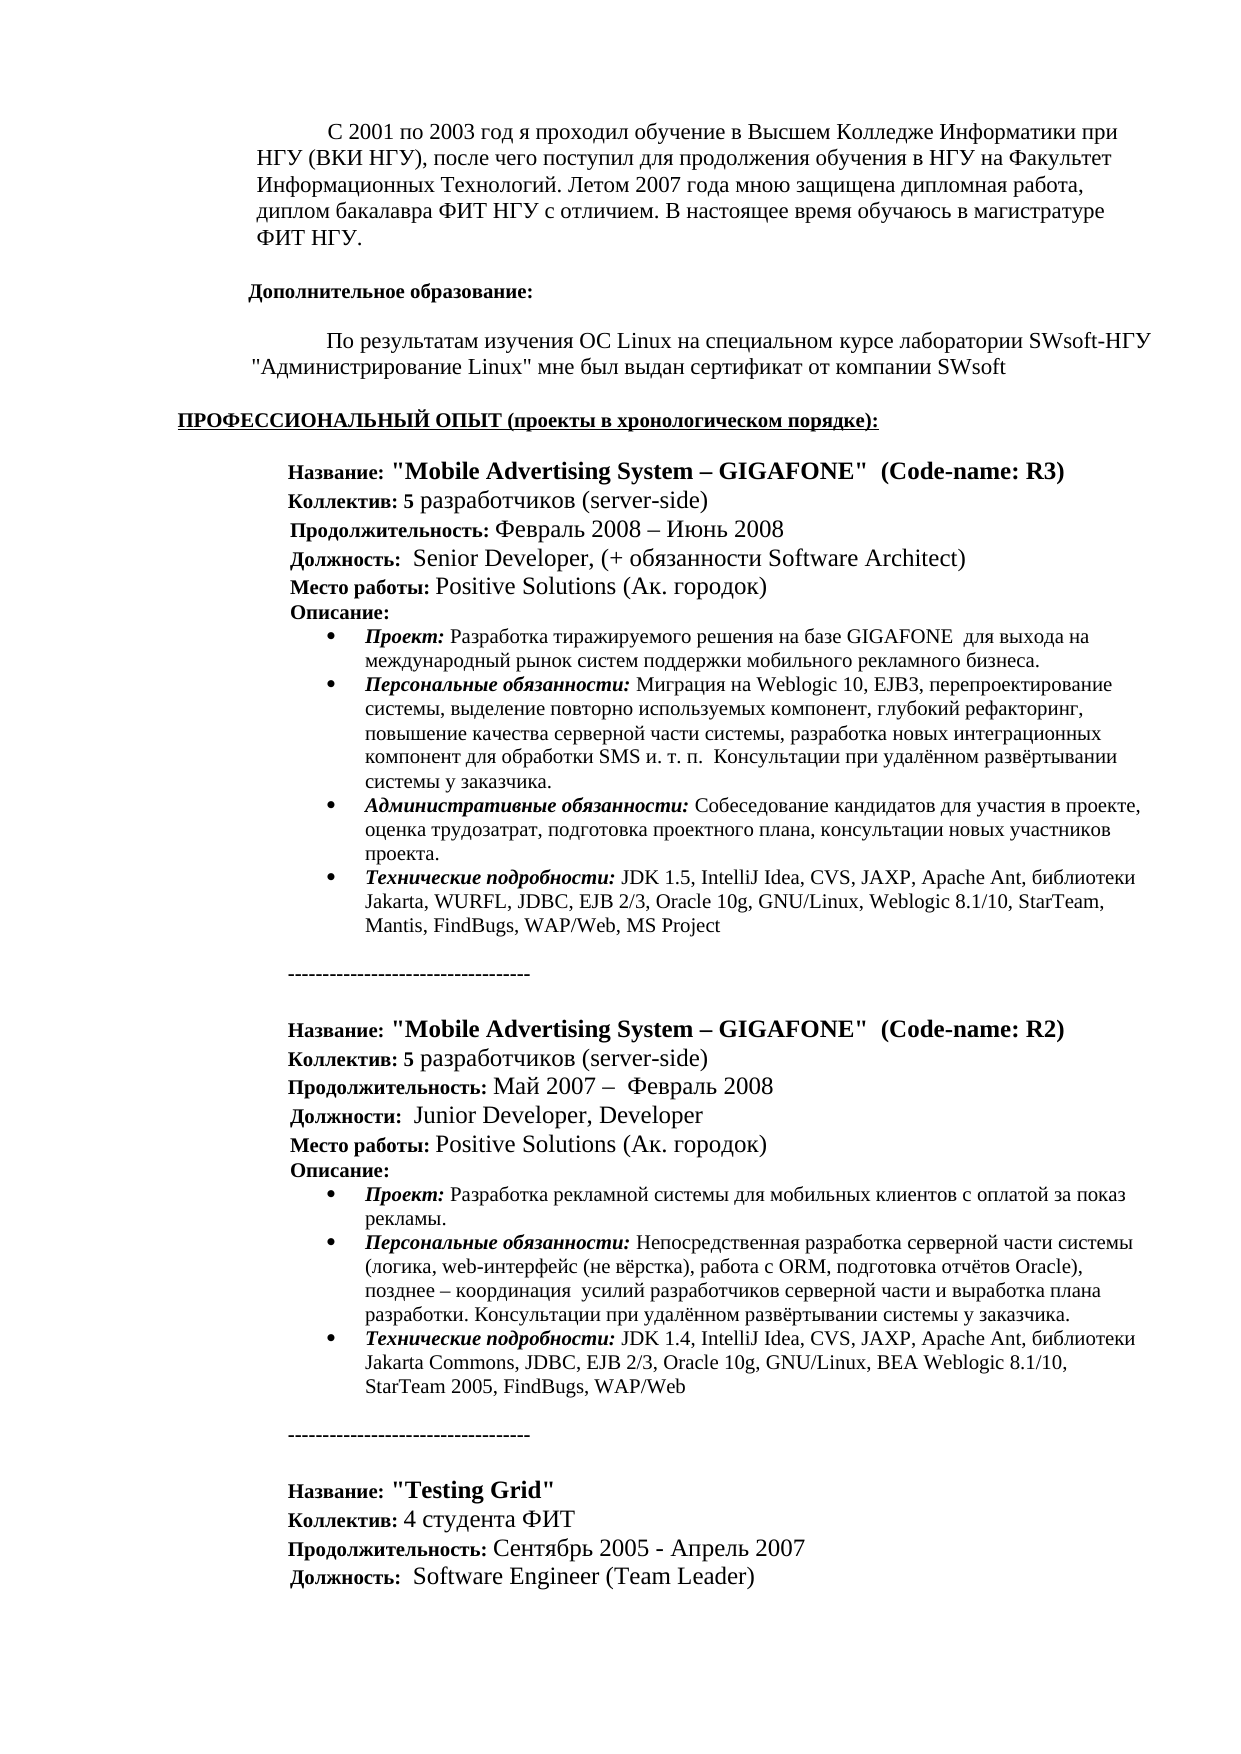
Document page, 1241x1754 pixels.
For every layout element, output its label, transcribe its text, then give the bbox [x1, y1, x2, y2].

list Административные обязанности: Собеседование кандидатов для участия в проекте, оценка трудозатрат, подготовка проектного плана, консультации новых участников проекта. [327, 793, 1152, 865]
list Проект: Разработка тиражируемого решения на базе GIGAFONE для выхода на международный рынок систем поддержки мобильного рекламного бизнеса. [327, 624, 1152, 672]
text Должности: Junior Developer, Developer [252, 1100, 1152, 1129]
text Продолжительность: Сентябрь 2005 - Апрель 2007 [252, 1533, 1152, 1561]
text Коллектив: 4 студента ФИТ [252, 1504, 1152, 1533]
list Персональные обязанности: Миграция на Weblogic 10, EJB3, перепроектирование системы, выделение повторно используемых компонент, глубокий рефакторинг, повышение качества серверной части системы, разработка новых интеграционных компонент для обработки SMS и. т. п. Консультации при удалённом развёртывании системы у заказчика. [327, 672, 1152, 793]
text По результатам изучения ОС Linux на специальном курсе лаборатории SWsoft-НГУ "Администрирование Linux" мне был выдан сертификат от компании SWsoft [251, 327, 1152, 379]
text Место работы: Positive Solutions (Ак. городок) Описание: [252, 1129, 1152, 1182]
text ПРОФЕССИОНАЛЬНЫЙ ОПЫТ (проекты в хронологическом порядке): [177, 408, 1152, 432]
list Проект: Разработка рекламной системы для мобильных клиентов с оплатой за показ рекламы. [327, 1182, 1152, 1230]
text С 2001 по 2003 год я проходил обучение в Высшем Колледже Информатики при НГУ (ВКИ НГУ), после чего поступил для продолжения обучения в НГУ на Факультет Информационных Технологий. Летом 2007 года мною защищена дипломная работа, диплом бакалавра ФИТ НГУ с отличием. В настоящее время обучаюсь в магистратуре ФИТ НГУ. [256, 118, 1152, 250]
list Персональные обязанности: Непосредственная разработка серверной части системы (логика, web-интерфейс (не вёрстка), работа с ORM, подготовка отчётов Oracle), позднее – координация усилий разработчиков серверной части и выработка плана разработки. Консультации при удалённом развёртывании системы у заказчика. [327, 1230, 1152, 1326]
text ----------------------------------- [252, 961, 1152, 985]
list Технические подробности: JDK 1.4, IntelliJ Idea, CVS, JAXP, Apache Ant, библиотеки Jakarta Commons, JDBC, EJB 2/3, Oracle 10g, GNU/Linux, BEA Weblogic 8.1/10, StarTeam 2005, FindBugs, WAP/Web [327, 1326, 1152, 1398]
text Название: "Testing Grid" [252, 1475, 1152, 1504]
text Должность: Software Engineer (Team Leader) [252, 1561, 1152, 1590]
list Технические подробности: JDK 1.5, IntelliJ Idea, CVS, JAXP, Apache Ant, библиотеки Jakarta, WURFL, JDBC, EJB 2/3, Oracle 10g, GNU/Linux, Weblogic 8.1/10, StarTeam, Mantis, FindBugs, WAP/Web, MS Project [327, 865, 1152, 937]
text Продолжительность: Май 2007 – Февраль 2008 [252, 1071, 1152, 1100]
text Место работы: Positive Solutions (Ак. городок) Описание: [252, 571, 1152, 624]
text Должность: Senior Developer, (+ обязанности Software Architect) [252, 543, 1152, 571]
text Коллектив: 5 разработчиков (server-side) [252, 485, 1152, 514]
text ----------------------------------- [252, 1422, 1152, 1446]
text Продолжительность: Февраль 2008 – Июнь 2008 [252, 514, 1152, 543]
text Коллектив: 5 разработчиков (server-side) [252, 1043, 1152, 1071]
text Название: "Mobile Advertising System – GIGAFONE" (Code-name: R2) [252, 1014, 1152, 1043]
text Название: "Mobile Advertising System – GIGAFONE" (Code-name: R3) [252, 456, 1152, 485]
text Дополнительное образование: [248, 279, 1152, 303]
